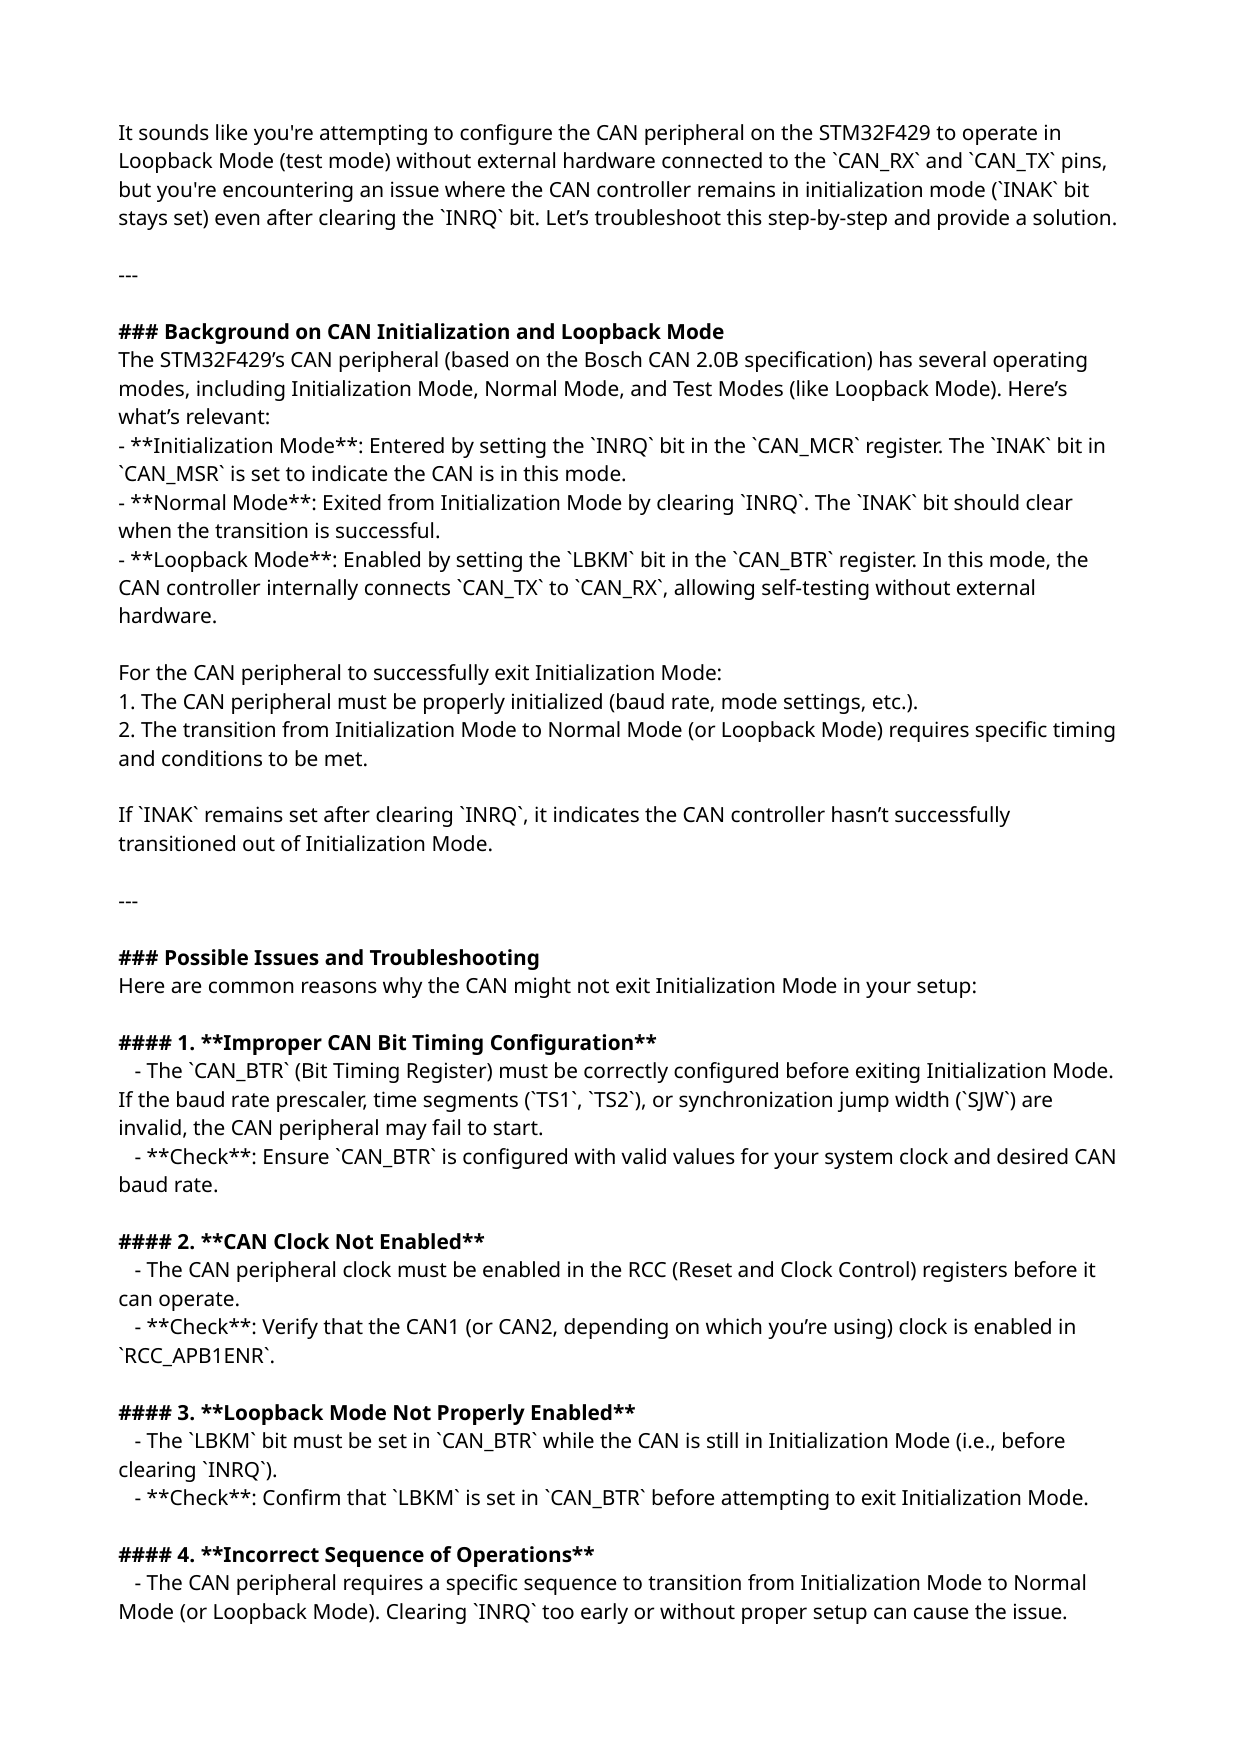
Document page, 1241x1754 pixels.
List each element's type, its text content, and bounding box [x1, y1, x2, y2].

text 1. The CAN peripheral must be properly initialized (baud rate, mode settings, etc.). [118, 687, 1122, 715]
text --- [118, 260, 1122, 289]
text - The CAN peripheral requires a specific sequence to transition from Initialization Mode to Normal Mode (or Loopback Mode). Clearing `INRQ` too early or without proper setup can cause the issue. [118, 1568, 1122, 1625]
text #### 3. **Loopback Mode Not Properly Enabled** [118, 1398, 1122, 1426]
text If `INAK` remains set after clearing `INRQ`, it indicates the CAN controller hasn’t successfully transitioned out of Initialization Mode. [118, 801, 1122, 857]
text - **Loopback Mode**: Enabled by setting the `LBKM` bit in the `CAN_BTR` register. In this mode, the CAN controller internally connects `CAN_TX` to `CAN_RX`, allowing self-testing without external hardware. [118, 545, 1122, 630]
text ### Background on CAN Initialization and Loopback Mode [118, 317, 1122, 346]
text #### 2. **CAN Clock Not Enabled** [118, 1227, 1122, 1256]
text - **Normal Mode**: Exited from Initialization Mode by clearing `INRQ`. The `INAK` bit should clear when the transition is successful. [118, 488, 1122, 545]
text - **Check**: Confirm that `LBKM` is set in `CAN_BTR` before attempting to exit Initialization Mode. [118, 1483, 1122, 1512]
text For the CAN peripheral to successfully exit Initialization Mode: [118, 658, 1122, 687]
text - **Check**: Ensure `CAN_BTR` is configured with valid values for your system clock and desired CAN baud rate. [118, 1142, 1122, 1199]
text - **Check**: Verify that the CAN1 (or CAN2, depending on which you’re using) clock is enabled in `RCC_APB1ENR`. [118, 1312, 1122, 1369]
text Here are common reasons why the CAN might not exit Initialization Mode in your setup: [118, 971, 1122, 1000]
text #### 1. **Improper CAN Bit Timing Configuration** [118, 1028, 1122, 1057]
text - The `CAN_BTR` (Bit Timing Register) must be correctly configured before exiting Initialization Mode. If the baud rate prescaler, time segments (`TS1`, `TS2`), or synchronization jump width (`SJW`) are invalid, the CAN peripheral may fail to start. [118, 1057, 1122, 1142]
text 2. The transition from Initialization Mode to Normal Mode (or Loopback Mode) requires specific timing and conditions to be met. [118, 715, 1122, 772]
text --- [118, 886, 1122, 914]
text The STM32F429’s CAN peripheral (based on the Bosch CAN 2.0B specification) has several operating modes, including Initialization Mode, Normal Mode, and Test Modes (like Loopback Mode). Here’s what’s relevant: [118, 346, 1122, 431]
text ### Possible Issues and Troubleshooting [118, 943, 1122, 971]
text - The `LBKM` bit must be set in `CAN_BTR` while the CAN is still in Initialization Mode (i.e., before clearing `INRQ`). [118, 1426, 1122, 1483]
text It sounds like you're attempting to configure the CAN peripheral on the STM32F429 to operate in Loopback Mode (test mode) without external hardware connected to the `CAN_RX` and `CAN_TX` pins, but you're encountering an issue where the CAN controller remains in initialization mode (`INAK` bit stays set) even after clearing the `INRQ` bit. Let’s troubleshoot this step-by-step and provide a solution. [118, 118, 1122, 232]
text - The CAN peripheral clock must be enabled in the RCC (Reset and Clock Control) registers before it can operate. [118, 1256, 1122, 1312]
text - **Initialization Mode**: Entered by setting the `INRQ` bit in the `CAN_MCR` register. The `INAK` bit in `CAN_MSR` is set to indicate the CAN is in this mode. [118, 431, 1122, 488]
text #### 4. **Incorrect Sequence of Operations** [118, 1540, 1122, 1568]
